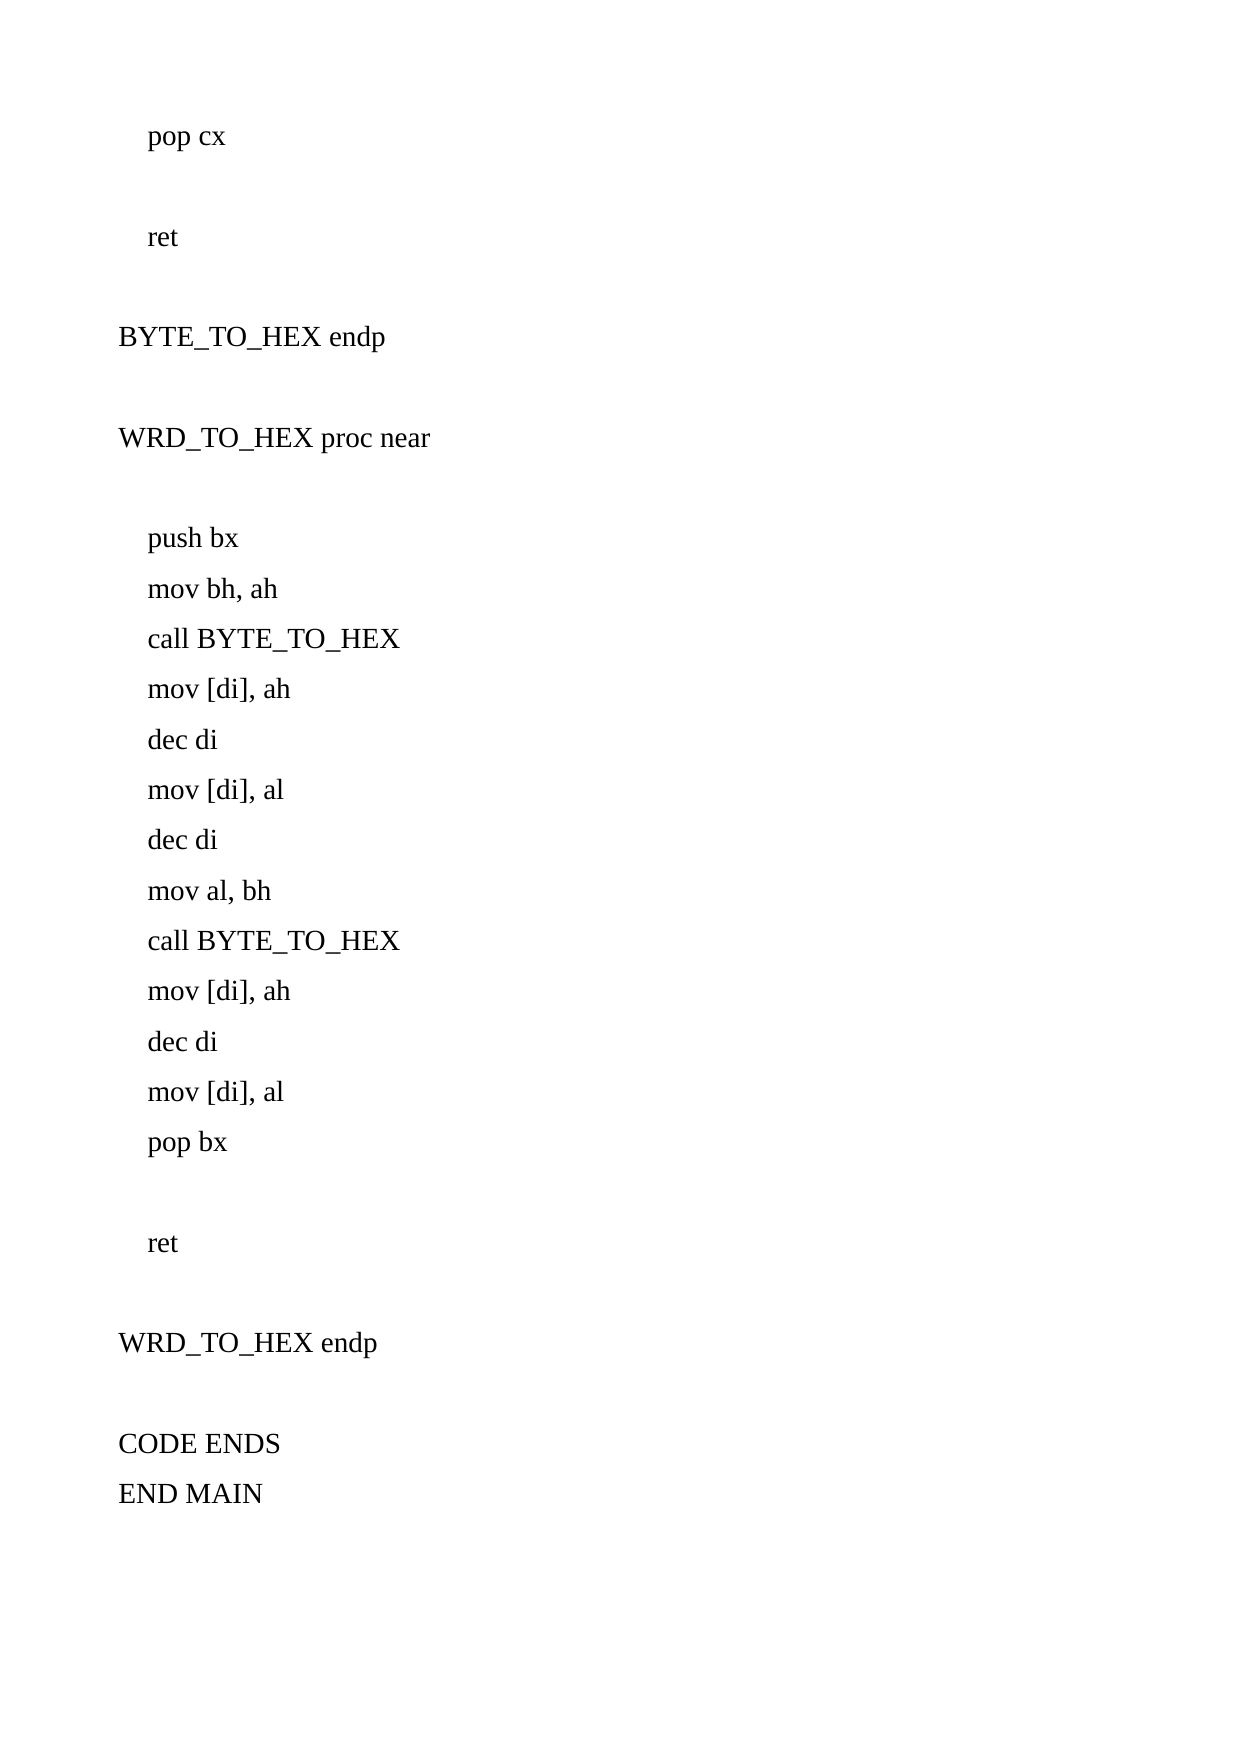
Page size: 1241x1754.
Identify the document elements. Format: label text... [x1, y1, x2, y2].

text push bx [118, 521, 1122, 554]
text ret [118, 1225, 1122, 1258]
text dec di [118, 1024, 1122, 1057]
text ret [118, 219, 1122, 252]
text END MAIN [118, 1477, 1122, 1510]
text mov [di], ah [118, 973, 1122, 1007]
text BYTE_TO_HEX endp [118, 319, 1122, 353]
text WRD_TO_HEX endp [118, 1326, 1122, 1359]
text CODE ENDS [118, 1426, 1122, 1460]
text pop bx [118, 1124, 1122, 1158]
text mov [di], al [118, 772, 1122, 806]
text mov [di], al [118, 1074, 1122, 1108]
text WRD_TO_HEX proc near [118, 420, 1122, 453]
text pop cx [118, 118, 1122, 152]
text mov al, bh [118, 873, 1122, 906]
text mov bh, ah [118, 571, 1122, 604]
text dec di [118, 822, 1122, 856]
text call BYTE_TO_HEX [118, 621, 1122, 655]
text dec di [118, 722, 1122, 755]
text call BYTE_TO_HEX [118, 923, 1122, 957]
text mov [di], ah [118, 672, 1122, 705]
